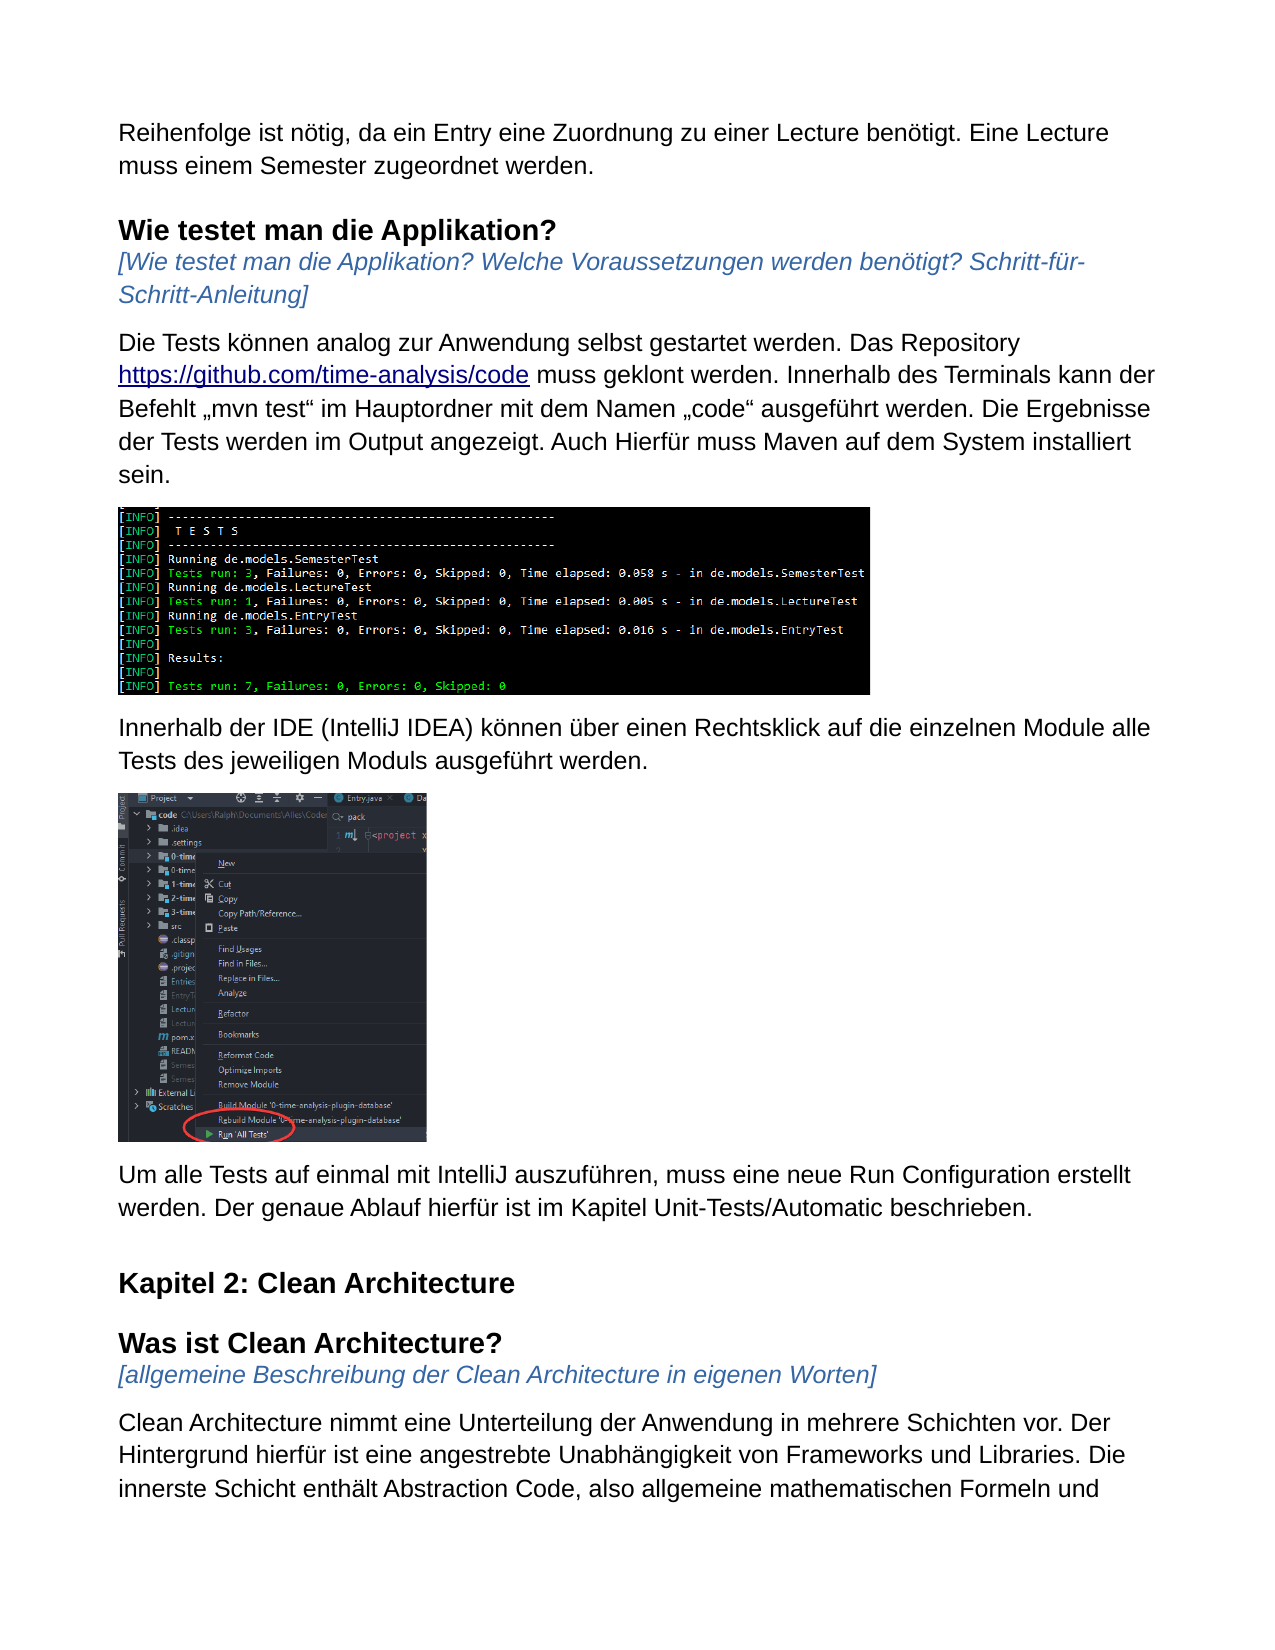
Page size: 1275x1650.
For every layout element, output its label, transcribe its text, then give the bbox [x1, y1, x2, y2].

subtitle Wie testet man die Applikation? [118, 213, 1157, 247]
text Innerhalb der IDE (IntelliJ IDEA) können über einen Rechtsklick auf die einzelnen Module alle Tests des jeweiligen Moduls ausgeführt werden. [118, 713, 1157, 775]
text Die Tests können analog zur Anwendung selbst gestartet werden. Das Repository https://github.com/time-analysis/code muss geklont werden. Innerhalb des Terminals kann der Befehlt „mvn test“ im Hauptordner mit dem Namen „code“ ausgeführt werden. Die Ergebnisse der Tests werden im Output angezeigt. Auch Hierfür muss Maven auf dem System installiert sein. [118, 327, 1157, 488]
text Clean Architecture nimmt eine Unterteilung der Anwendung in mehrere Schichten vor. Der Hintergrund hierfür ist eine angestrebte Unabhängigkeit von Frameworks und Libraries. Die innerste Schicht enthält Abstraction Code, also allgemeine mathematischen Formeln und [118, 1407, 1157, 1502]
subtitle Was ist Clean Architecture? [118, 1326, 1157, 1360]
subtitle Kapitel 2: Clean Architecture [118, 1266, 1157, 1299]
text Um alle Tests auf einmal mit IntelliJ auszuführen, muss eine neue Run Configuration erstellt werden. Der genaue Ablauf hierfür ist im Kapitel Unit-Tests/Automatic beschrieben. [118, 1160, 1157, 1222]
text Reihenfolge ist nötig, da ein Entry eine Zuordnung zu einer Lecture benötigt. Eine Lecture muss einem Semester zugeordnet werden. [118, 118, 1157, 180]
text [allgemeine Beschreibung der Clean Architecture in eigenen Worten] [118, 1360, 1157, 1389]
text [Wie testet man die Applikation? Welche Voraussetzungen werden benötigt? Schritt-für-Schritt-Anleitung] [118, 247, 1157, 309]
